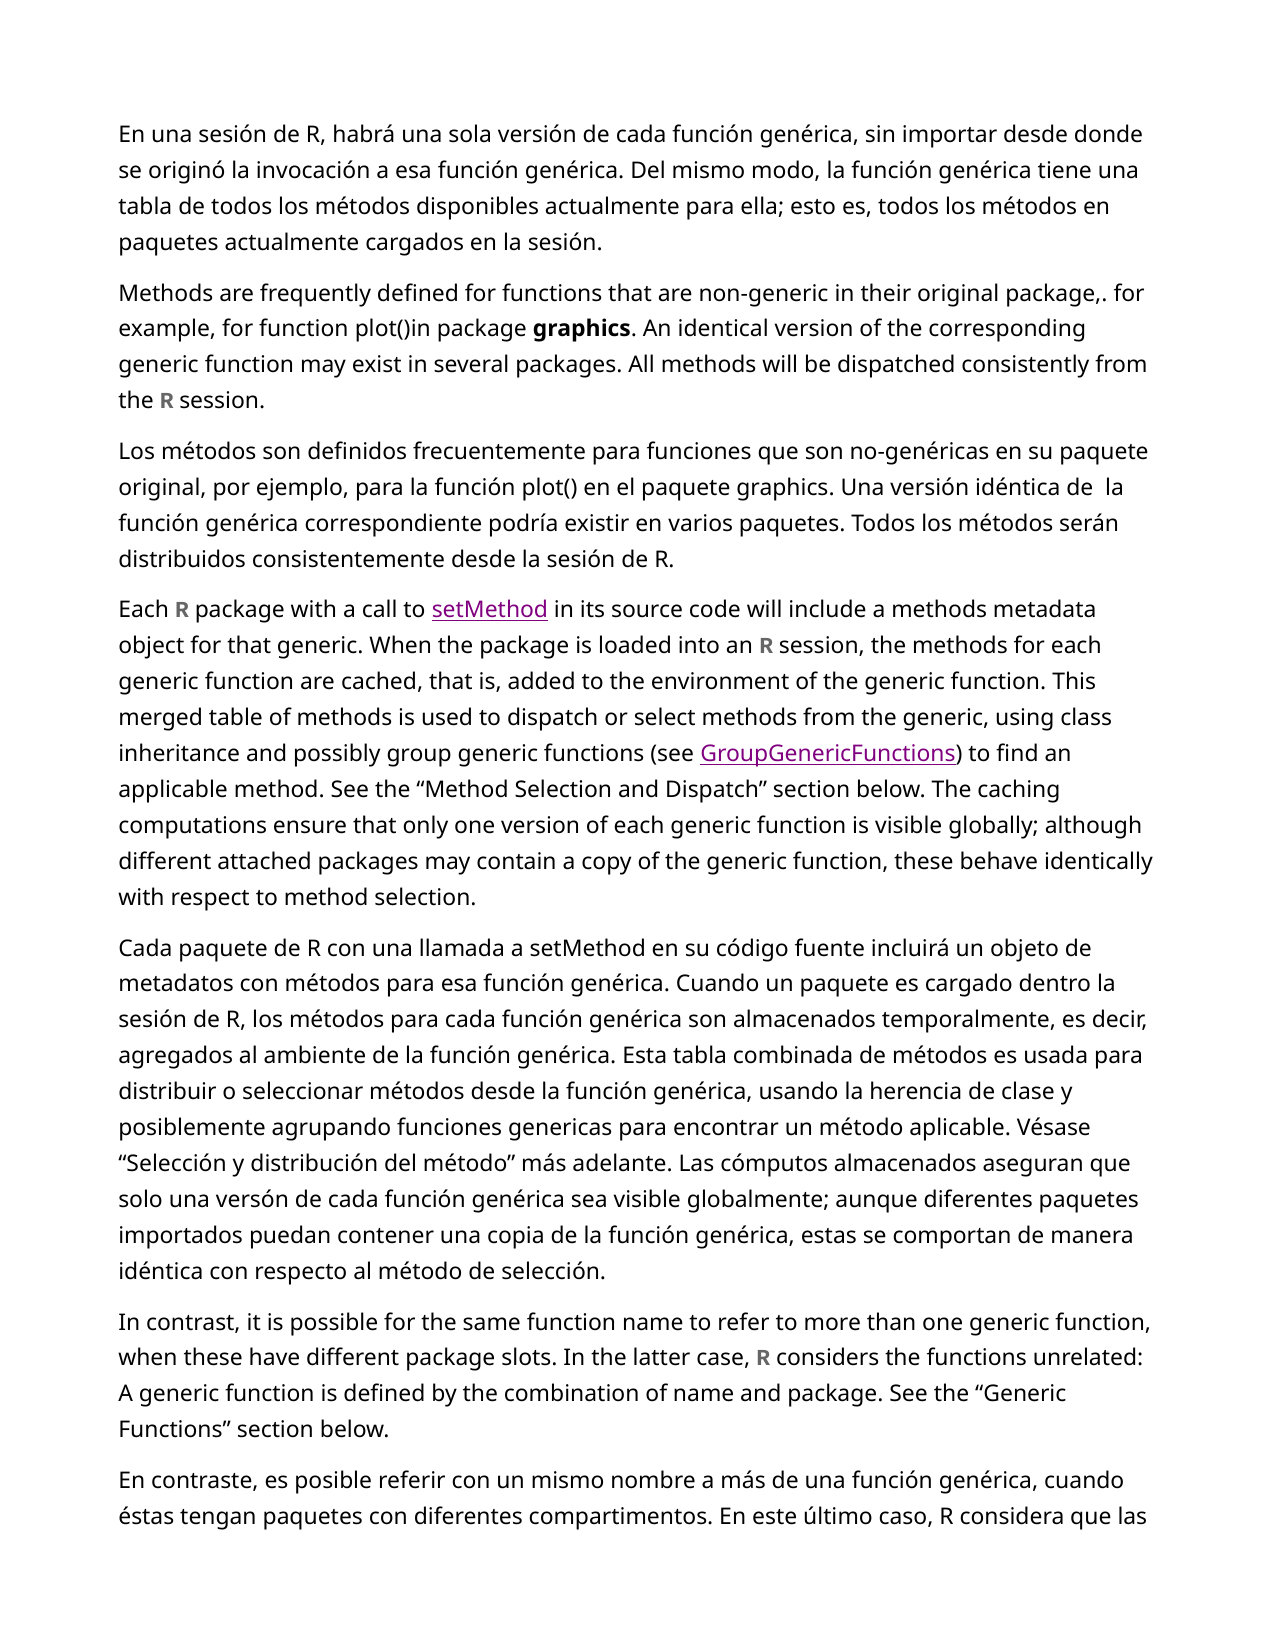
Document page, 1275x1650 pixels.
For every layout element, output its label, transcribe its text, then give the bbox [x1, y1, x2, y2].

text En una sesión de R, habrá una sola versión de cada función genérica, sin importar desde donde se originó la invocación a esa función genérica. Del mismo modo, la función genérica tiene una tabla de todos los métodos disponibles actualmente para ella; esto es, todos los métodos en paquetes actualmente cargados en la sesión. [118, 118, 1157, 257]
text Cada paquete de R con una llamada a setMethod en su código fuente incluirá un objeto de metadatos con métodos para esa función genérica. Cuando un paquete es cargado dentro la sesión de R, los métodos para cada función genérica son almacenados temporalmente, es decir, agregados al ambiente de la función genérica. Esta tabla combinada de métodos es usada para distribuir o seleccionar métodos desde la función genérica, usando la herencia de clase y posiblemente agrupando funciones genericas para encontrar un método aplicable. Vésase “Selección y distribución del método” más adelante. Las cómputos almacenados aseguran que solo una versón de cada función genérica sea visible globalmente; aunque diferentes paquetes importados puedan contener una copia de la función genérica, estas se comportan de manera idéntica con respecto al método de selección. [118, 931, 1157, 1286]
text Methods are frequently defined for functions that are non-generic in their original package,. for example, for function plot()in package graphics. An identical version of the corresponding generic function may exist in several packages. All methods will be dispatched consistently from the R session. [118, 276, 1157, 416]
text En contraste, es posible referir con un mismo nombre a más de una función genérica, cuando éstas tengan paquetes con diferentes compartimentos. En este último caso, R considera que las [118, 1464, 1157, 1531]
text Each R package with a call to setMethod in its source code will include a methods metadata object for that generic. When the package is loaded into an R session, the methods for each generic function are cached, that is, added to the environment of the generic function. This merged table of methods is used to dispatch or select methods from the generic, using class inheritance and possibly group generic functions (see GroupGenericFunctions) to find an applicable method. See the “Method Selection and Dispatch” section below. The caching computations ensure that only one version of each generic function is visible globally; although different attached packages may contain a copy of the generic function, these behave identically with respect to method selection. [118, 593, 1157, 912]
text Los métodos son definidos frecuentemente para funciones que son no-genéricas en su paquete original, por ejemplo, para la función plot() en el paquete graphics. Una versión idéntica de la función genérica correspondiente podría existir en varios paquetes. Todos los métodos serán distribuidos consistentemente desde la sesión de R. [118, 435, 1157, 574]
text In contrast, it is possible for the same function name to refer to more than one generic function, when these have different package slots. In the latter case, R considers the functions unrelated: A generic function is defined by the combination of name and package. See the “Generic Functions” section below. [118, 1305, 1157, 1444]
